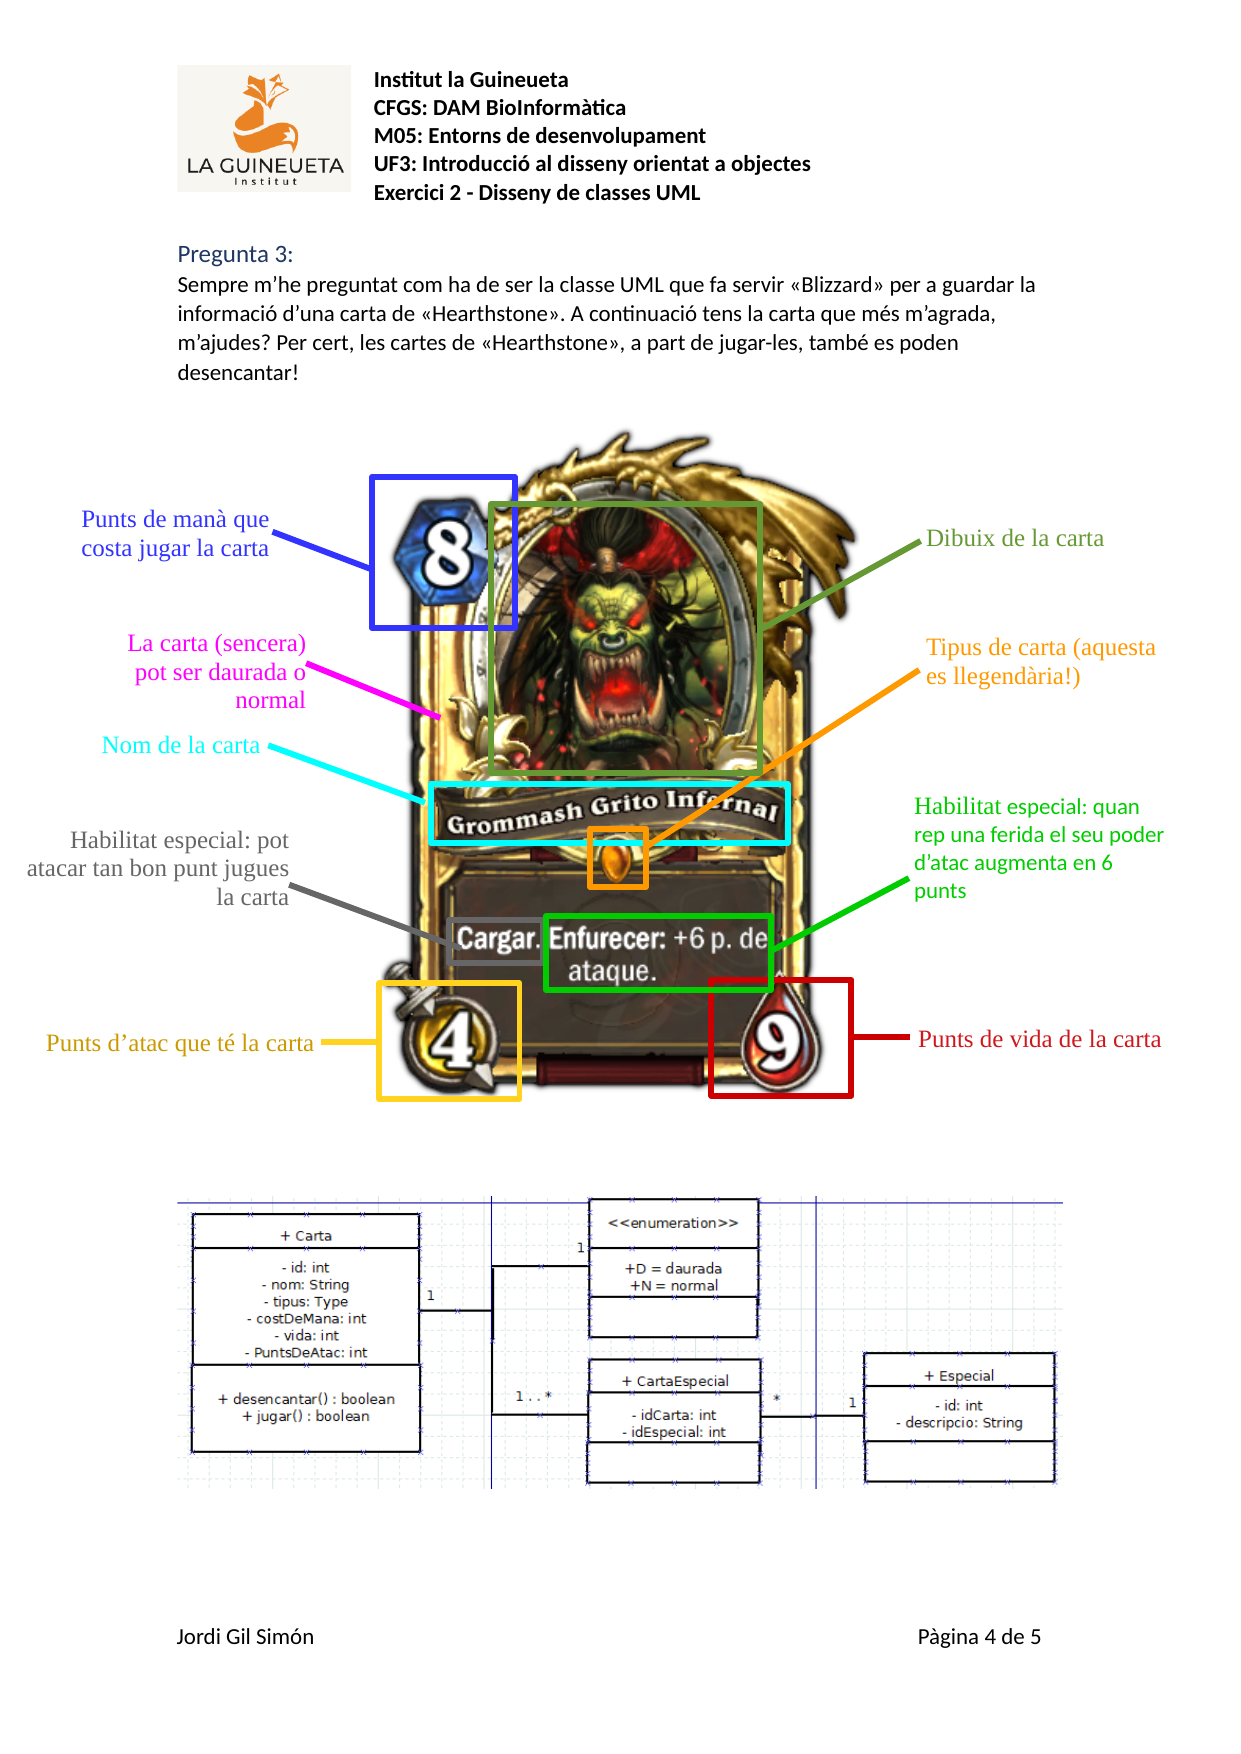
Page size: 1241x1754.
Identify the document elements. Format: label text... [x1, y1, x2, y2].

picture [763, 579, 860, 766]
picture [382, 986, 517, 1096]
picture [714, 983, 848, 1093]
picture [380, 480, 512, 625]
picture [380, 403, 860, 624]
text Sempre m’he preguntat com ha de ser la classe UML que fa servir «Blizzard» per a guardar la informació d’una carta de «Hearthstone». A continuació tens la carta que més m’agrada, m’ajudes? Per cert, les cartes de «Hearthstone», a part de jugar-les, també es poden desencantar! [177, 270, 1063, 386]
picture [452, 923, 540, 960]
picture [177, 65, 352, 192]
picture [494, 507, 512, 625]
picture [774, 908, 860, 1034]
picture [380, 631, 860, 945]
picture [593, 846, 643, 884]
picture [177, 1196, 1063, 1489]
picture [593, 832, 643, 840]
picture [664, 787, 785, 840]
picture [549, 919, 768, 987]
picture [494, 507, 757, 770]
picture [714, 983, 768, 987]
picture [380, 922, 860, 1131]
picture [434, 787, 731, 840]
subtitle Pregunta 3: [177, 238, 1063, 268]
